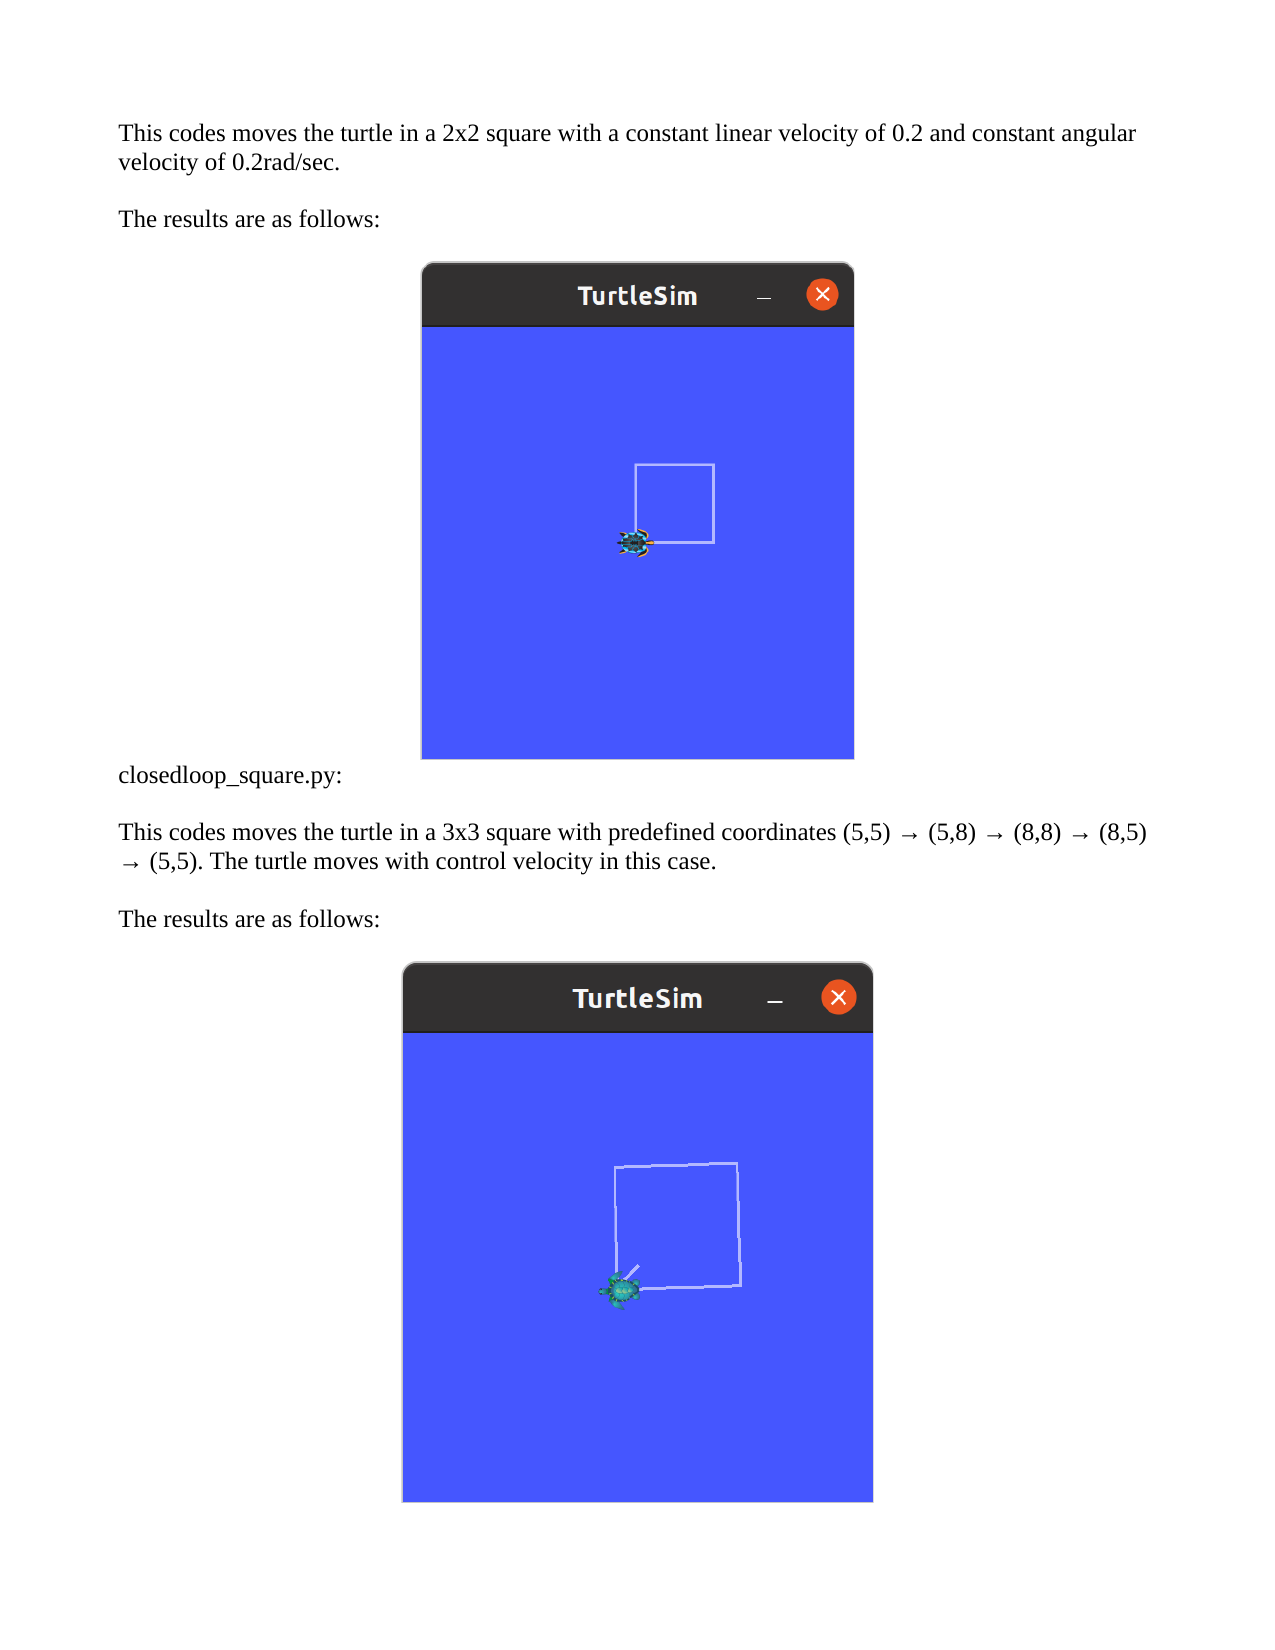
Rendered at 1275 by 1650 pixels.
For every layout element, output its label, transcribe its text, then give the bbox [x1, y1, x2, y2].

text This codes moves the turtle in a 2x2 square with a constant linear velocity of 0.2 and constant angular velocity of 0.2rad/sec. [118, 118, 1157, 176]
text closedloop_square.py: [118, 262, 1157, 789]
text The results are as follows: [118, 204, 1157, 233]
picture [401, 961, 874, 1503]
picture [420, 261, 855, 760]
text This codes moves the turtle in a 3x3 square with predefined coordinates (5,5) → (5,8) → (8,8) → (8,5) → (5,5). The turtle moves with control velocity in this case. [118, 817, 1157, 875]
text The results are as follows: [118, 904, 1157, 932]
